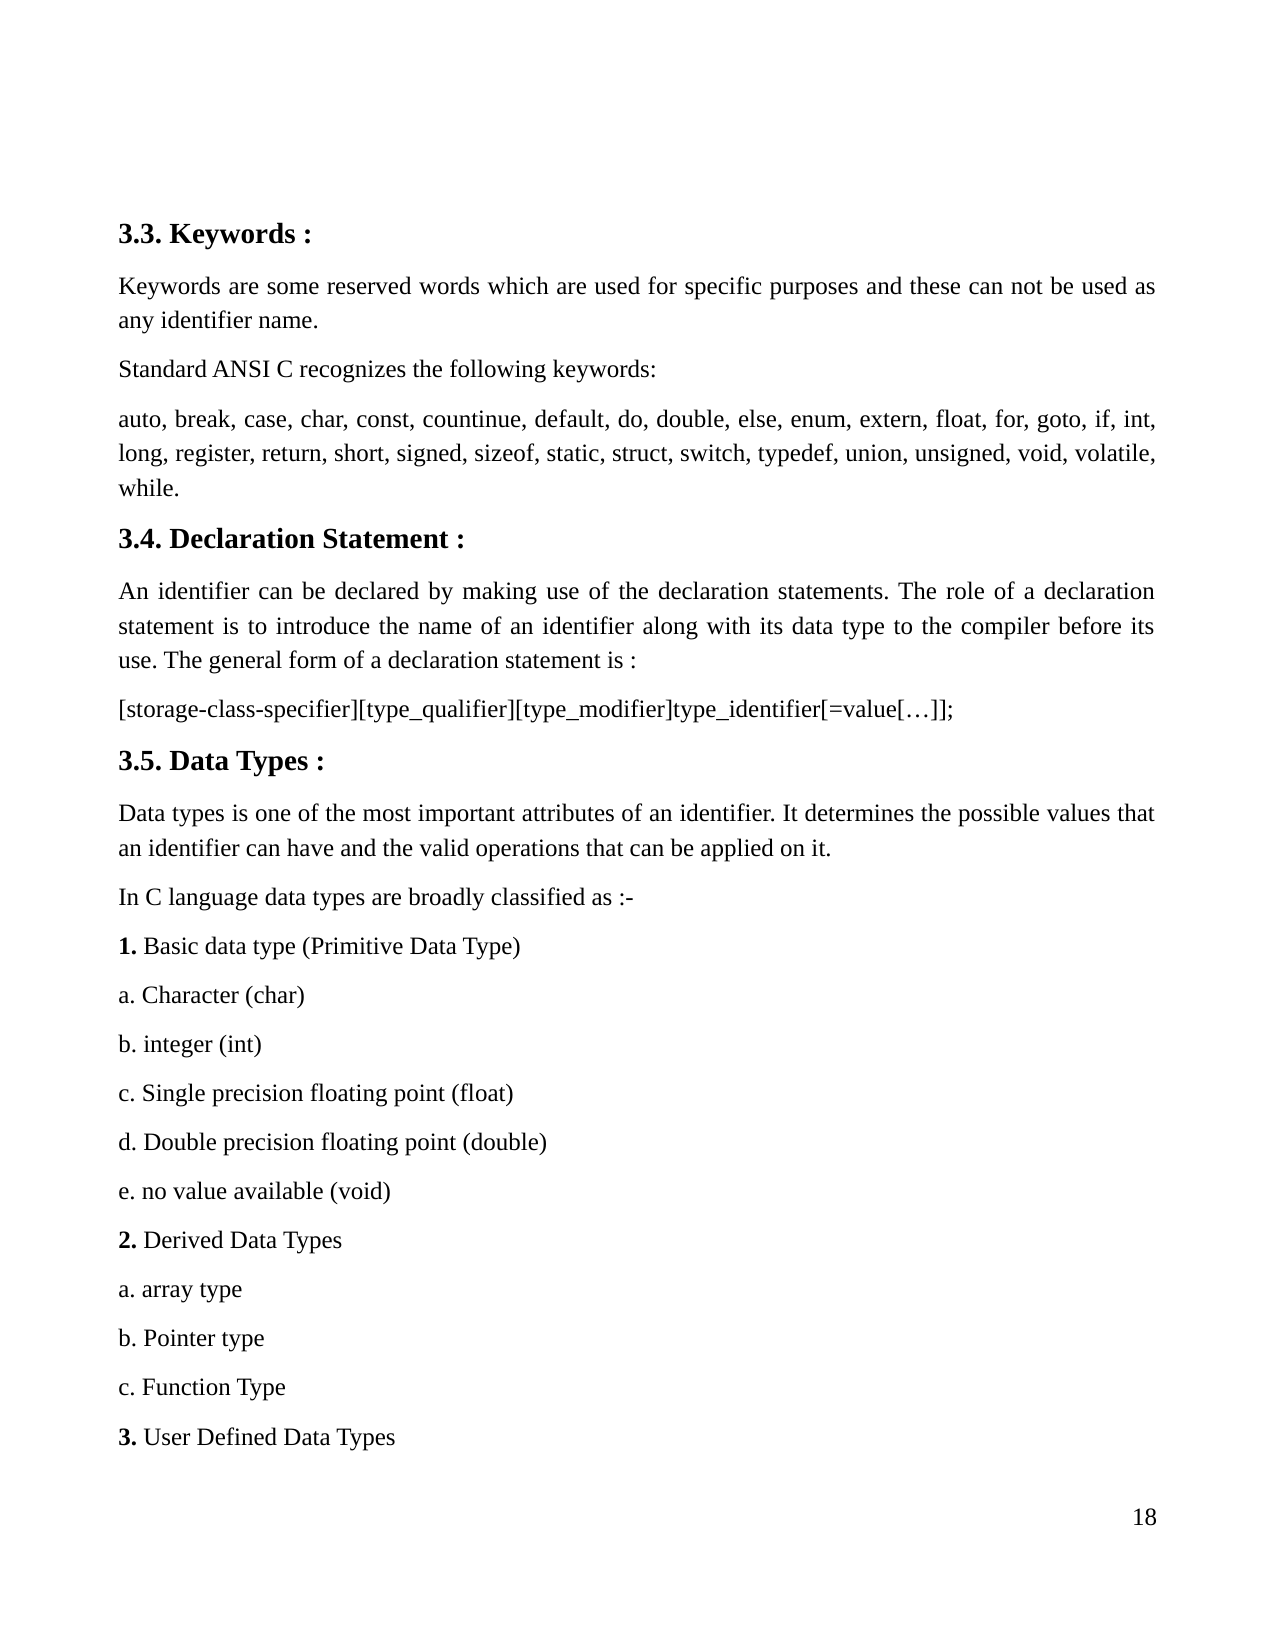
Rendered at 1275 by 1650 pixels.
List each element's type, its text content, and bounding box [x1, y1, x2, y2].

text An identifier can be declared by making use of the declaration statements. The role of a declaration statement is to introduce the name of an identifier along with its data type to the compiler before its use. The general form of a declaration statement is : [118, 576, 1157, 674]
text Data types is one of the most important attributes of an identifier. It determines the possible values that an identifier can have and the valid operations that can be applied on it. [118, 798, 1157, 862]
text c. Single precision floating point (float) [118, 1078, 1157, 1107]
text 3.3. Keywords : [118, 216, 1157, 250]
text In C language data types are broadly classified as :- [118, 882, 1157, 911]
text a. Character (char) [118, 980, 1157, 1009]
text 1. Basic data type (Primitive Data Type) [118, 931, 1157, 960]
text 2. Derived Data Types [118, 1225, 1157, 1254]
text auto, break, case, char, const, countinue, default, do, double, else, enum, extern, float, for, goto, if, int, long, register, return, short, signed, sizeof, static, struct, switch, typedef, union, unsigned, void, volatile, while. [118, 404, 1157, 501]
text c. Function Type [118, 1372, 1157, 1401]
text a. array type [118, 1274, 1157, 1303]
text Keywords are some reserved words which are used for specific purposes and these can not be used as any identifier name. [118, 271, 1157, 334]
text Standard ANSI C recognizes the following keywords: [118, 354, 1157, 383]
text b. Pointer type [118, 1323, 1157, 1352]
text e. no value available (void) [118, 1176, 1157, 1205]
text b. integer (int) [118, 1029, 1157, 1058]
text 3.5. Data Types : [118, 743, 1157, 777]
text 3. User Defined Data Types [118, 1422, 1157, 1450]
text d. Double precision floating point (double) [118, 1127, 1157, 1156]
text [storage-class-specifier][type_qualifier][type_modifier]type_identifier[=value[…]]; [118, 694, 1157, 723]
text 3.4. Declaration Statement : [118, 522, 1157, 555]
